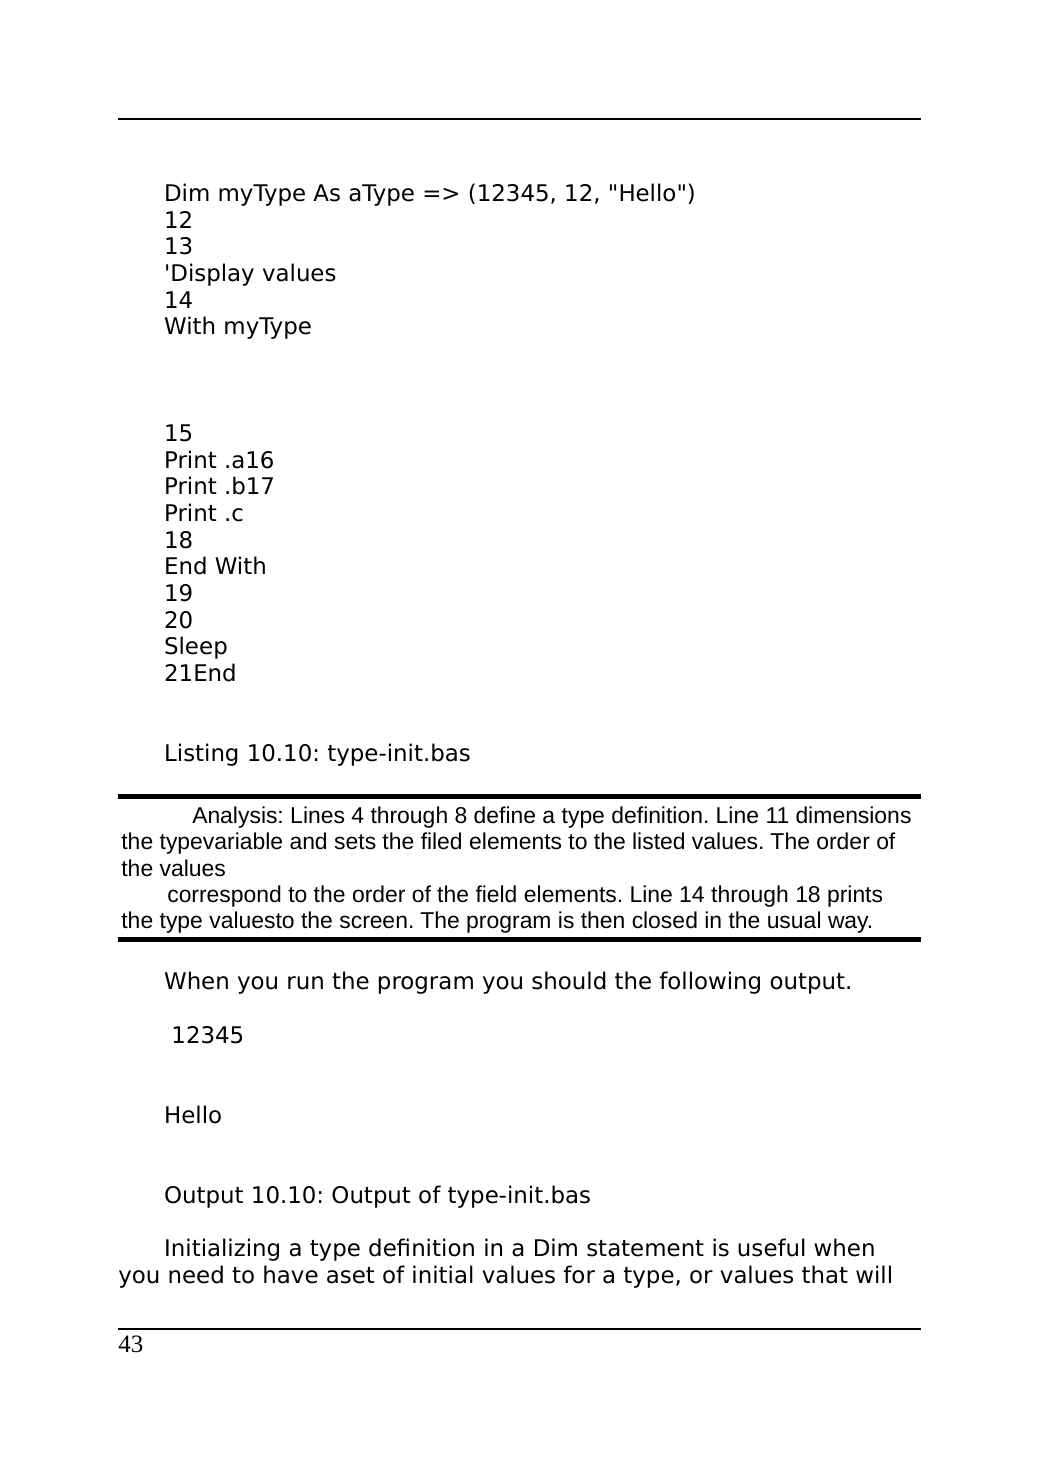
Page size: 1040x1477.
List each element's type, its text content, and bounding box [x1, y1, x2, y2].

text 13 [118, 233, 921, 260]
text Listing 10.10: type-init.bas [118, 740, 921, 767]
text Print .b17 [118, 473, 921, 500]
text 'Display values [118, 260, 921, 287]
text When you run the program you should the following output. [118, 968, 921, 995]
text Print .c [118, 500, 921, 527]
text Sleep [118, 633, 921, 660]
text Initializing a type definition in a Dim statement is useful when you need to have aset of initial values for a type, or values that will [118, 1235, 921, 1288]
text Print .a16 [118, 447, 921, 473]
text 15 [118, 420, 921, 447]
text 20 [118, 607, 921, 633]
text End With [118, 553, 921, 580]
text With myType [118, 313, 921, 340]
text 12 [118, 207, 921, 233]
text 19 [118, 580, 921, 607]
text Hello [118, 1102, 921, 1128]
text 21End [118, 660, 921, 687]
text 14 [118, 287, 921, 313]
text Output 10.10: Output of type-init.bas [118, 1182, 921, 1208]
text Analysis: Lines 4 through 8 define a type definition. Line 11 dimensions the typevariable and sets the filed elements to the listed values. The order of the values [118, 799, 921, 873]
text 12345 [118, 1022, 921, 1048]
text Dim myType As aType => (12345, 12, "Hello") [118, 180, 921, 207]
text 18 [118, 527, 921, 553]
text correspond to the order of the field elements. Line 14 through 18 prints the type valuesto the screen. The program is then closed in the usual way. [118, 873, 921, 937]
